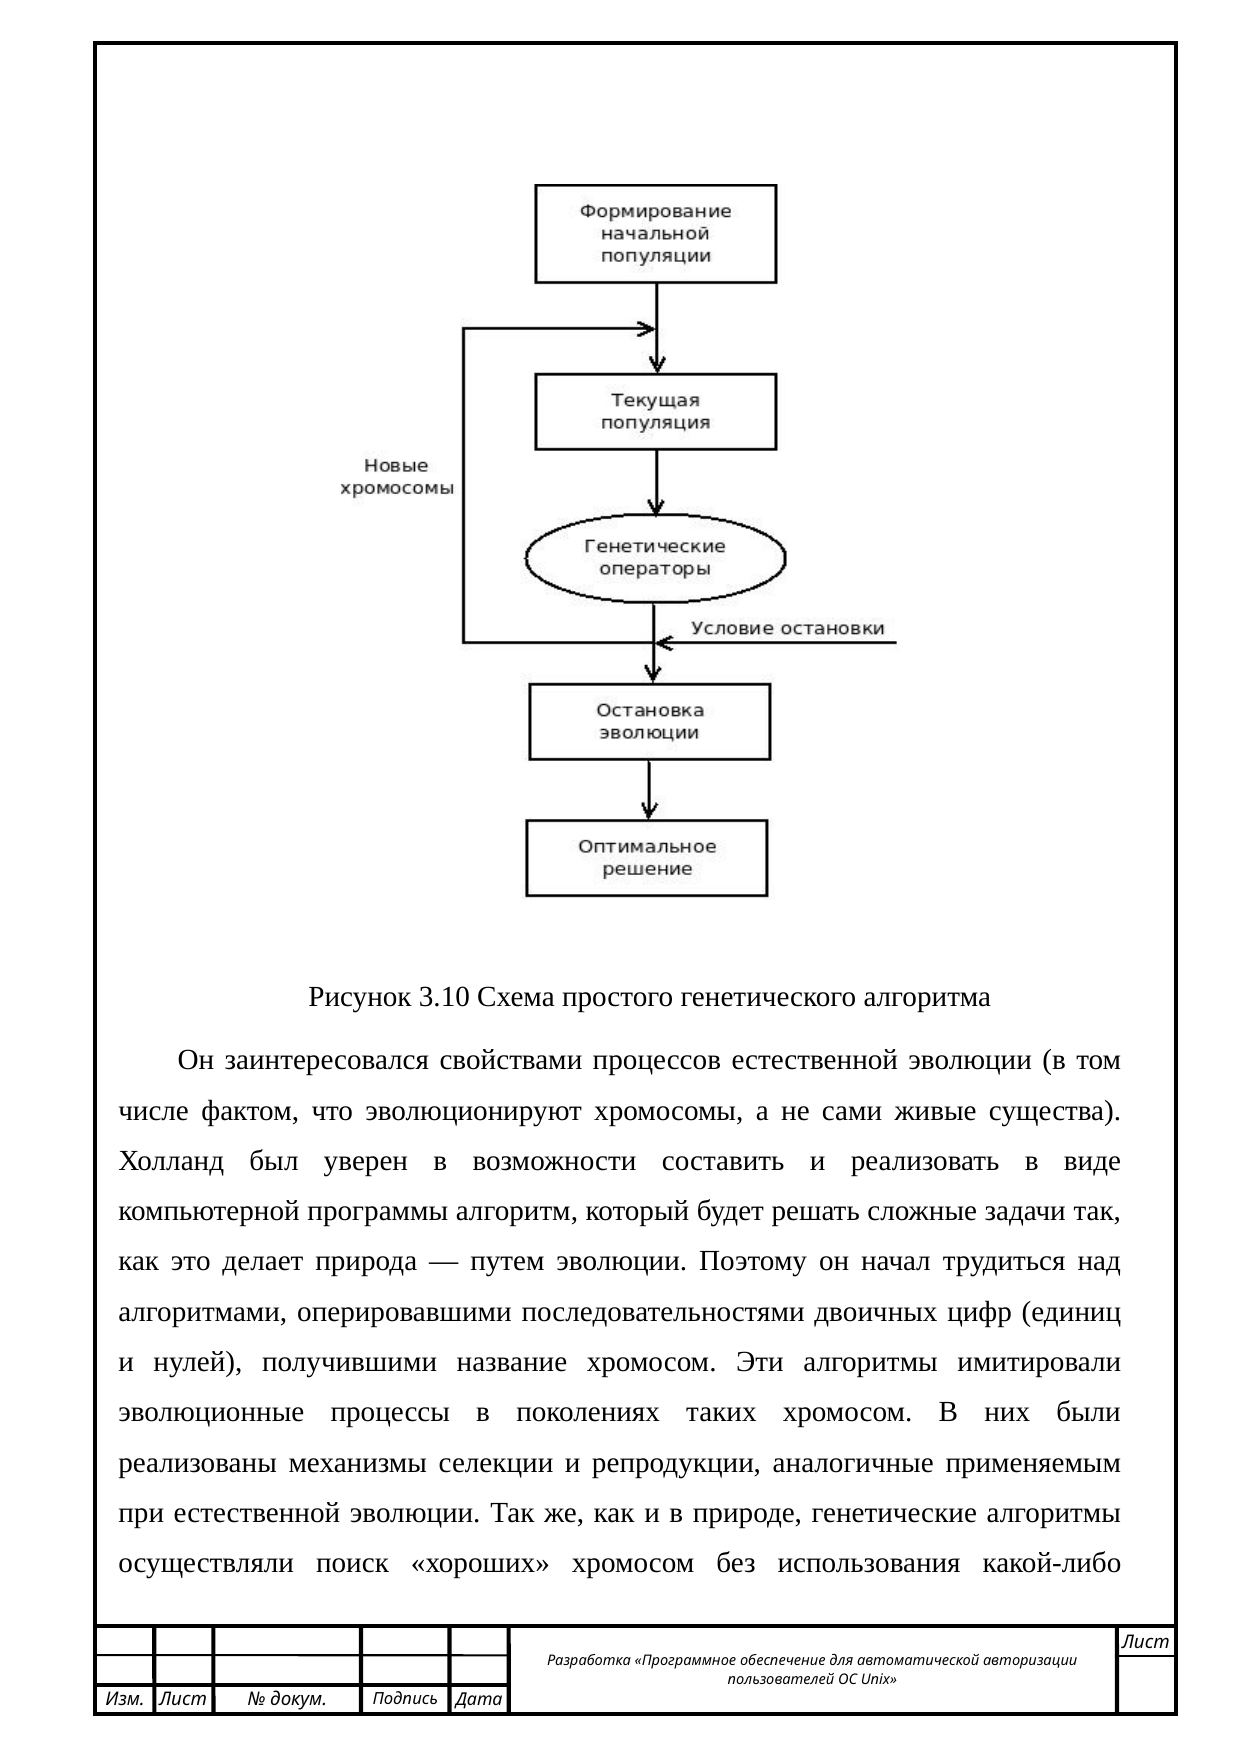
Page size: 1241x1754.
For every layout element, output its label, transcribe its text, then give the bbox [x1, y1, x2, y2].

text Рисунок 3.10 Схема простого генетического алгоритма [118, 979, 1122, 1013]
picture [340, 184, 900, 900]
text Он заинтересовался свойствами процессов естественной эволюции (в том числе фактом, что эволюционируют хромосомы, а не сами живые существа). Холланд был уверен в возможности составить и реализовать в виде компьютерной программы алгоритм, который будет решать сложные задачи так, как это делает природа — путем эволюции. Поэтому он начал трудиться над алгоритмами, оперировавшими последовательностями двоичных цифр (единиц и нулей), получившими название хромосом. Эти алгоритмы имитировали эволюционные процессы в поколениях таких хромосом. В них были реализованы механизмы селекции и репродукции, аналогичные применяемым при естественной эволюции. Так же, как и в природе, генетические алгоритмы осуществляли поиск «хороших» хромосом без использования какой-либо [118, 1042, 1122, 1579]
